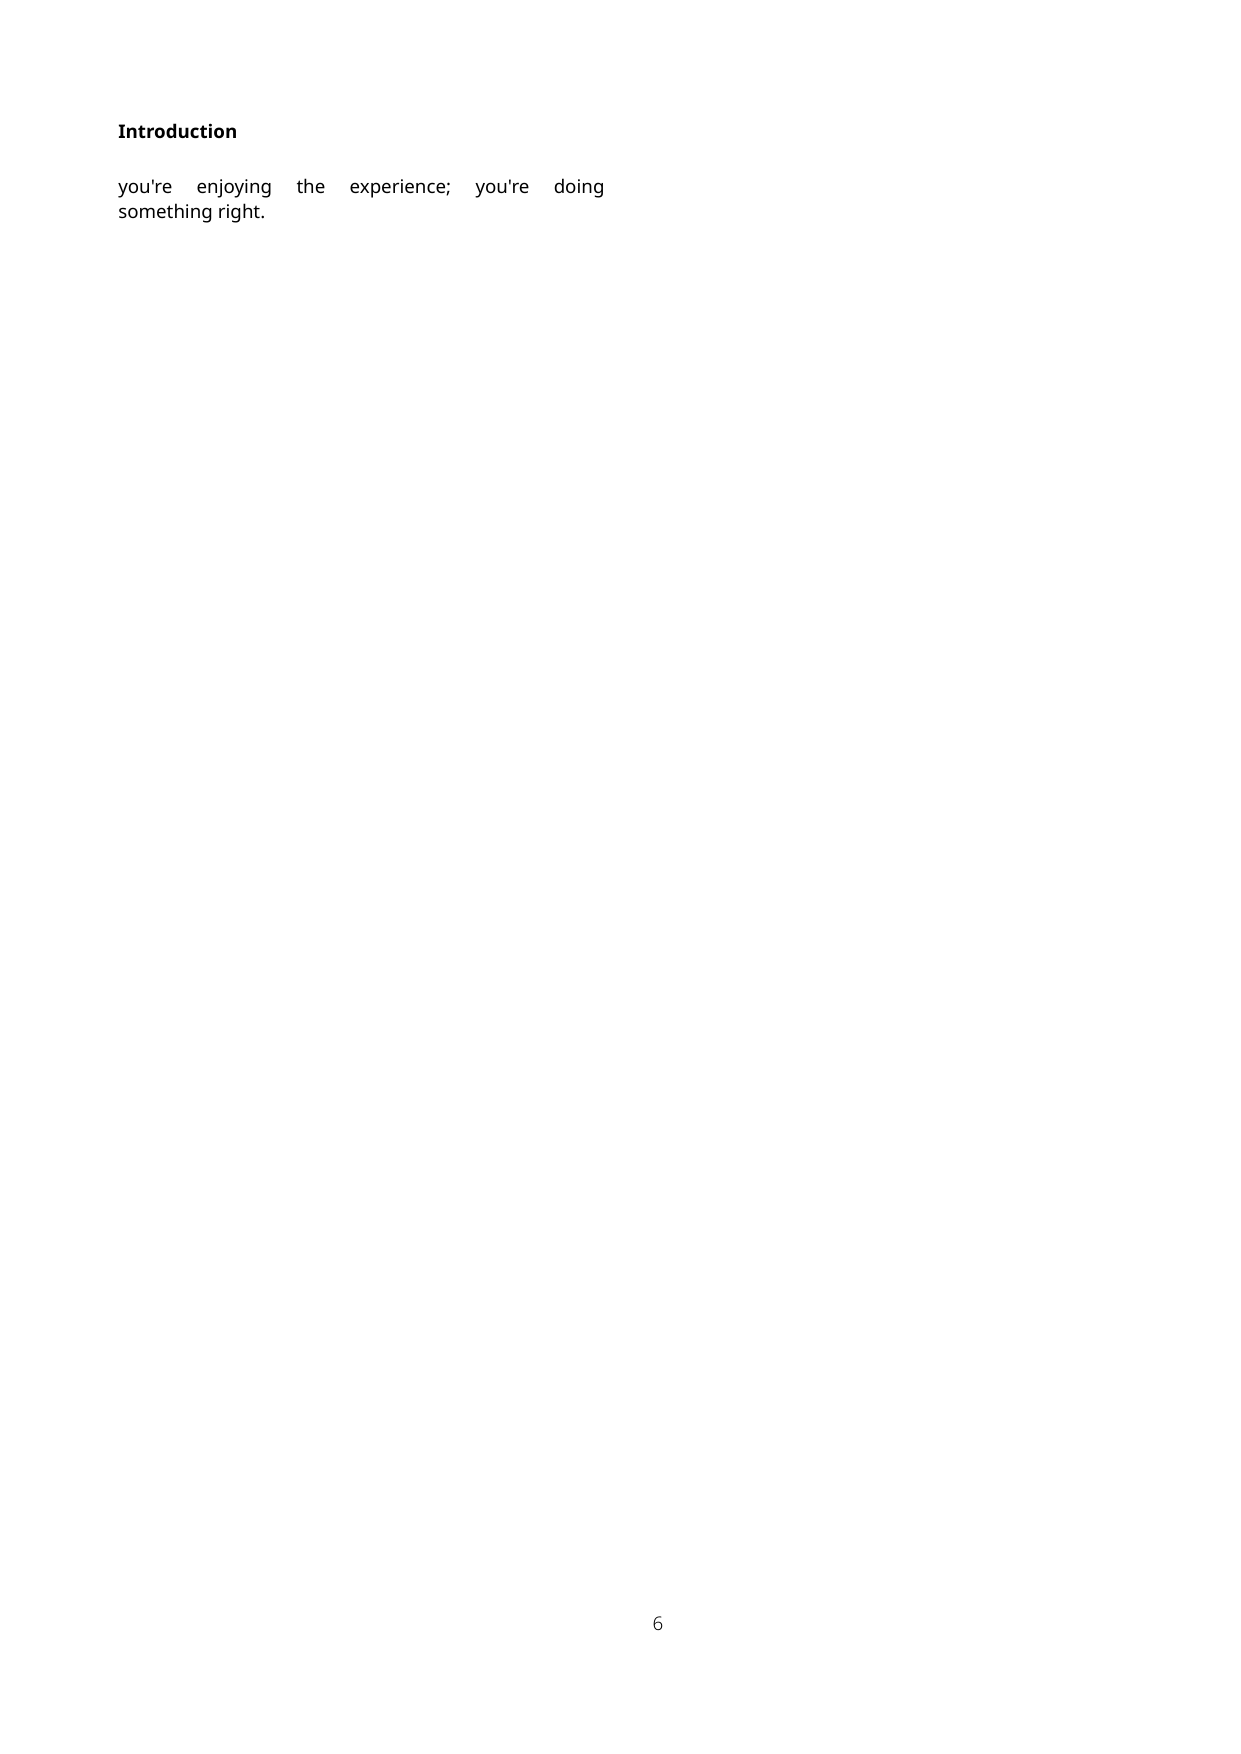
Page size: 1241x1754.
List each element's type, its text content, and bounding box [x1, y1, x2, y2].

text you're enjoying the experience; you're doing something right. [118, 173, 605, 224]
